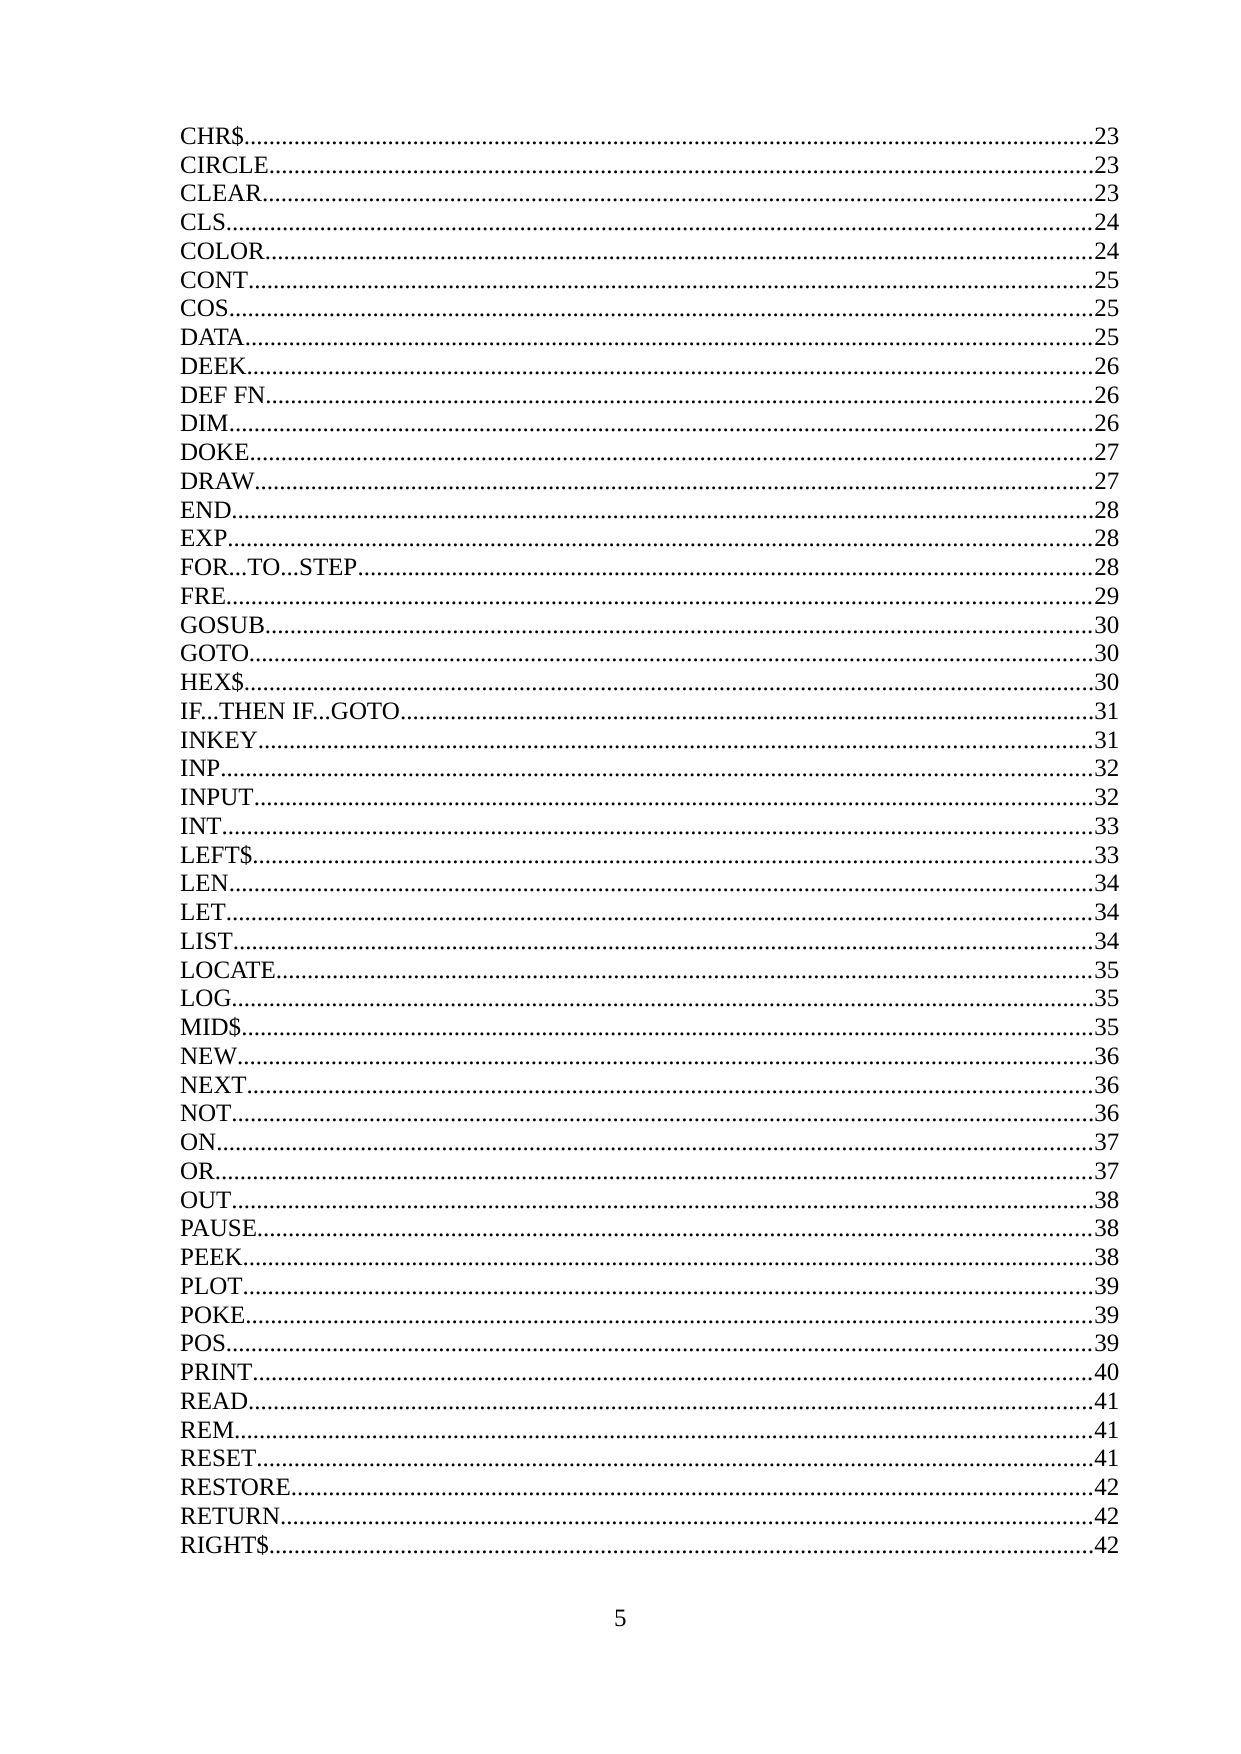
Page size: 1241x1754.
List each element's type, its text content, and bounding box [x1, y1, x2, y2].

text DIM 26 [180, 408, 1119, 437]
text FRE 29 [180, 581, 1119, 610]
text LEFT$ 33 [180, 840, 1119, 868]
text INP 32 [180, 753, 1119, 782]
text CLEAR 23 [180, 178, 1119, 207]
text INPUT 32 [180, 782, 1119, 811]
text GOTO 30 [180, 638, 1119, 667]
text DATA 25 [180, 322, 1119, 351]
text END 28 [180, 495, 1119, 523]
text RESTORE 42 [180, 1472, 1119, 1501]
text OUT 38 [180, 1185, 1119, 1213]
text INT 33 [180, 811, 1119, 840]
text HEX$ 30 [180, 667, 1119, 696]
text LOG 35 [180, 983, 1119, 1012]
text CONT 25 [180, 265, 1119, 293]
text PRINT 40 [180, 1357, 1119, 1386]
text DEEK 26 [180, 351, 1119, 380]
text LEN 34 [180, 868, 1119, 897]
text LIST 34 [180, 926, 1119, 955]
text ON 37 [180, 1127, 1119, 1156]
text COLOR 24 [180, 236, 1119, 265]
text PLOT 39 [180, 1271, 1119, 1300]
text DRAW 27 [180, 466, 1119, 495]
text FOR...TO...STEP 28 [180, 552, 1119, 581]
text DEF FN 26 [180, 380, 1119, 408]
text NEXT 36 [180, 1070, 1119, 1098]
text LET 34 [180, 897, 1119, 926]
text COS 25 [180, 293, 1119, 322]
text PAUSE 38 [180, 1213, 1119, 1242]
text RIGHT$ 42 [180, 1530, 1119, 1558]
text EXP 28 [180, 523, 1119, 552]
text IF...THEN IF...GOTO 31 [180, 696, 1119, 725]
text RESET 41 [180, 1443, 1119, 1472]
text GOSUB 30 [180, 610, 1119, 638]
text INKEY 31 [180, 725, 1119, 753]
text OR 37 [180, 1156, 1119, 1185]
text LOCATE 35 [180, 955, 1119, 983]
text CLS 24 [180, 207, 1119, 236]
text POKE 39 [180, 1300, 1119, 1328]
text CIRCLE 23 [180, 150, 1119, 178]
text RETURN 42 [180, 1501, 1119, 1530]
text CHR$ 23 [180, 121, 1119, 150]
text REM 41 [180, 1415, 1119, 1443]
text MID$ 35 [180, 1012, 1119, 1041]
text NEW 36 [180, 1041, 1119, 1070]
text DOKE 27 [180, 437, 1119, 466]
text POS 39 [180, 1328, 1119, 1357]
text PEEK 38 [180, 1242, 1119, 1271]
text NOT 36 [180, 1098, 1119, 1127]
text READ 41 [180, 1386, 1119, 1415]
